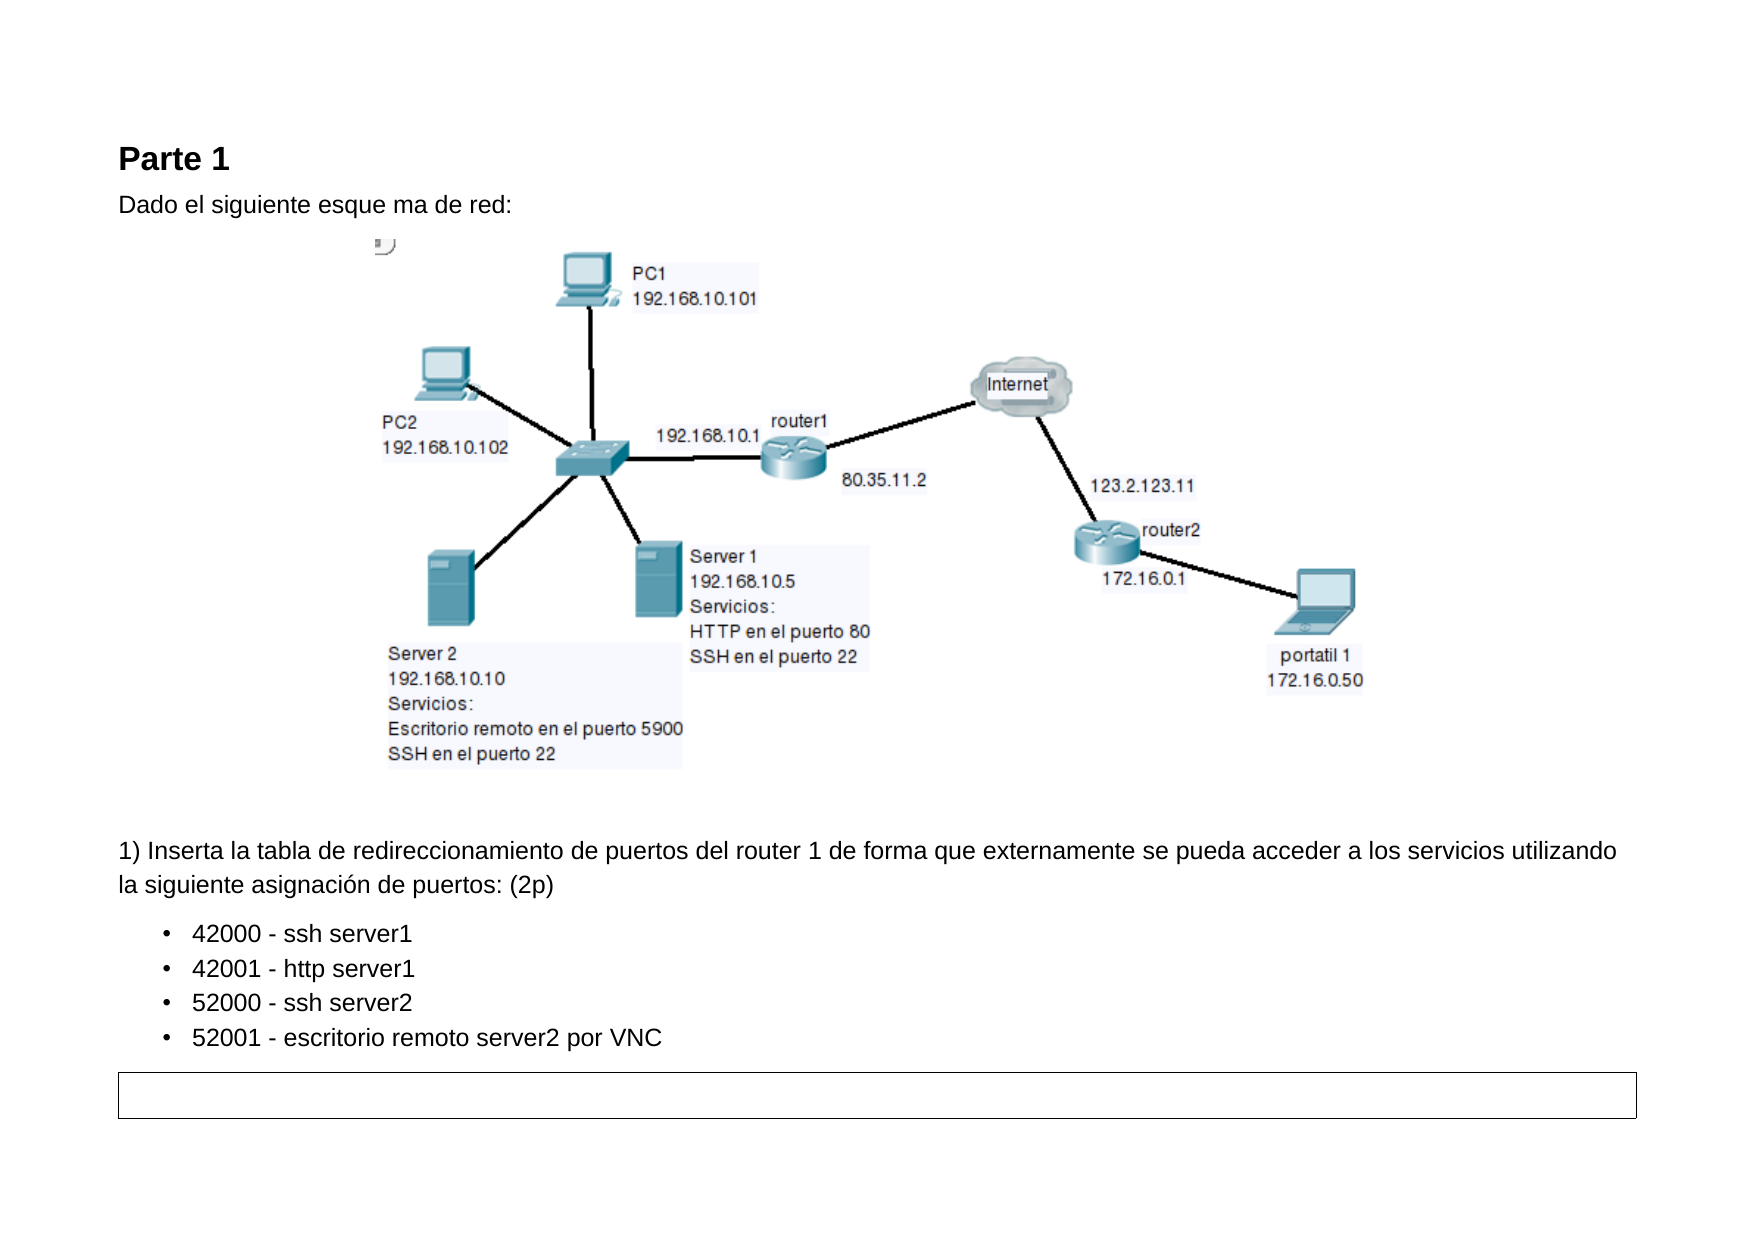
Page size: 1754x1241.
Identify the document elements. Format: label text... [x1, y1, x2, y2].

list 52000 - ssh server2 [162, 988, 1636, 1017]
text Dado el siguiente esque ma de red: [118, 190, 1636, 219]
list 42000 - ssh server1 [162, 919, 1636, 948]
picture [375, 239, 1379, 781]
table_header [119, 1073, 1636, 1118]
text 1) Inserta la tabla de redireccionamiento de puertos del router 1 de forma que externamente se pueda acceder a los servicios utilizando la siguiente asignación de puertos: (2p) [118, 836, 1636, 899]
list 42001 - http server1 [162, 954, 1636, 983]
subtitle Parte 1 [118, 139, 1636, 178]
list 52001 - escritorio remoto server2 por VNC [162, 1023, 1636, 1052]
